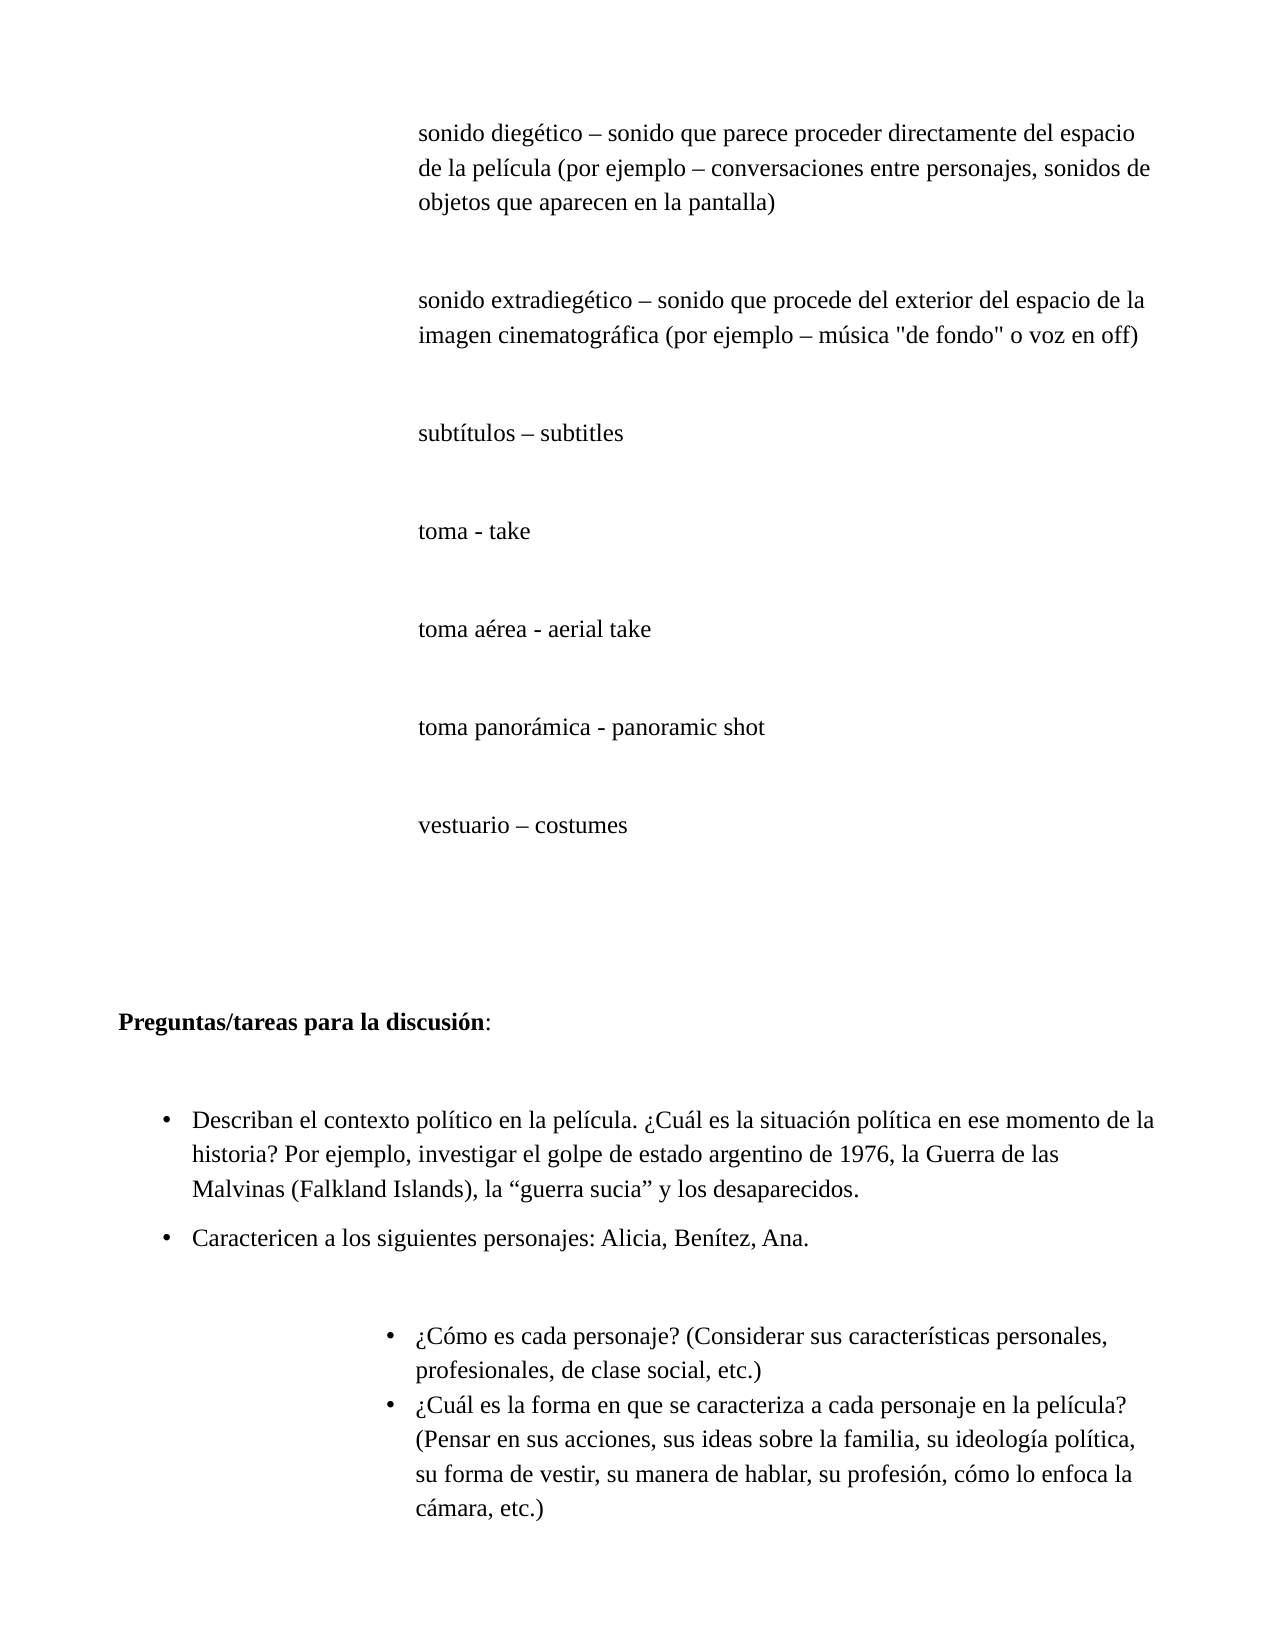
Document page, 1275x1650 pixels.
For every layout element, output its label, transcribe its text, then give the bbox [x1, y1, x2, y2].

text toma - take [306, 516, 1157, 545]
list ¿Cuál es la forma en que se caracteriza a cada personaje en la película? (Pensar en sus acciones, sus ideas sobre la familia, su ideología política, su forma de vestir, su manera de hablar, su profesión, cómo lo enfoca la cámara, etc.) [386, 1390, 1157, 1522]
text subtítulos – subtitles [306, 418, 1157, 447]
text toma aérea - aerial take [306, 614, 1157, 643]
text Preguntas/tareas para la discusión: [118, 1007, 1157, 1035]
list Describan el contexto político en la película. ¿Cuál es la situación política en ese momento de la historia? Por ejemplo, investigar el golpe de estado argentino de 1976, la Guerra de las Malvinas (Falkland Islands), la “guerra sucia” y los desaparecidos. [162, 1105, 1157, 1202]
text vestuario – costumes [306, 810, 1157, 839]
list ¿Cómo es cada personaje? (Considerar sus características personales, profesionales, de clase social, etc.) [386, 1321, 1157, 1384]
list Caractericen a los siguientes personajes: Alicia, Benítez, Ana. [162, 1223, 1157, 1251]
text sonido extradiegético – sonido que procede del exterior del espacio de la imagen cinematográfica (por ejemplo – música "de fondo" o voz en off) [418, 285, 1157, 348]
text sonido diegético – sonido que parece proceder directamente del espacio de la película (por ejemplo – conversaciones entre personajes, sonidos de objetos que aparecen en la pantalla) [418, 118, 1157, 216]
text toma panorámica - panoramic shot [306, 712, 1157, 741]
